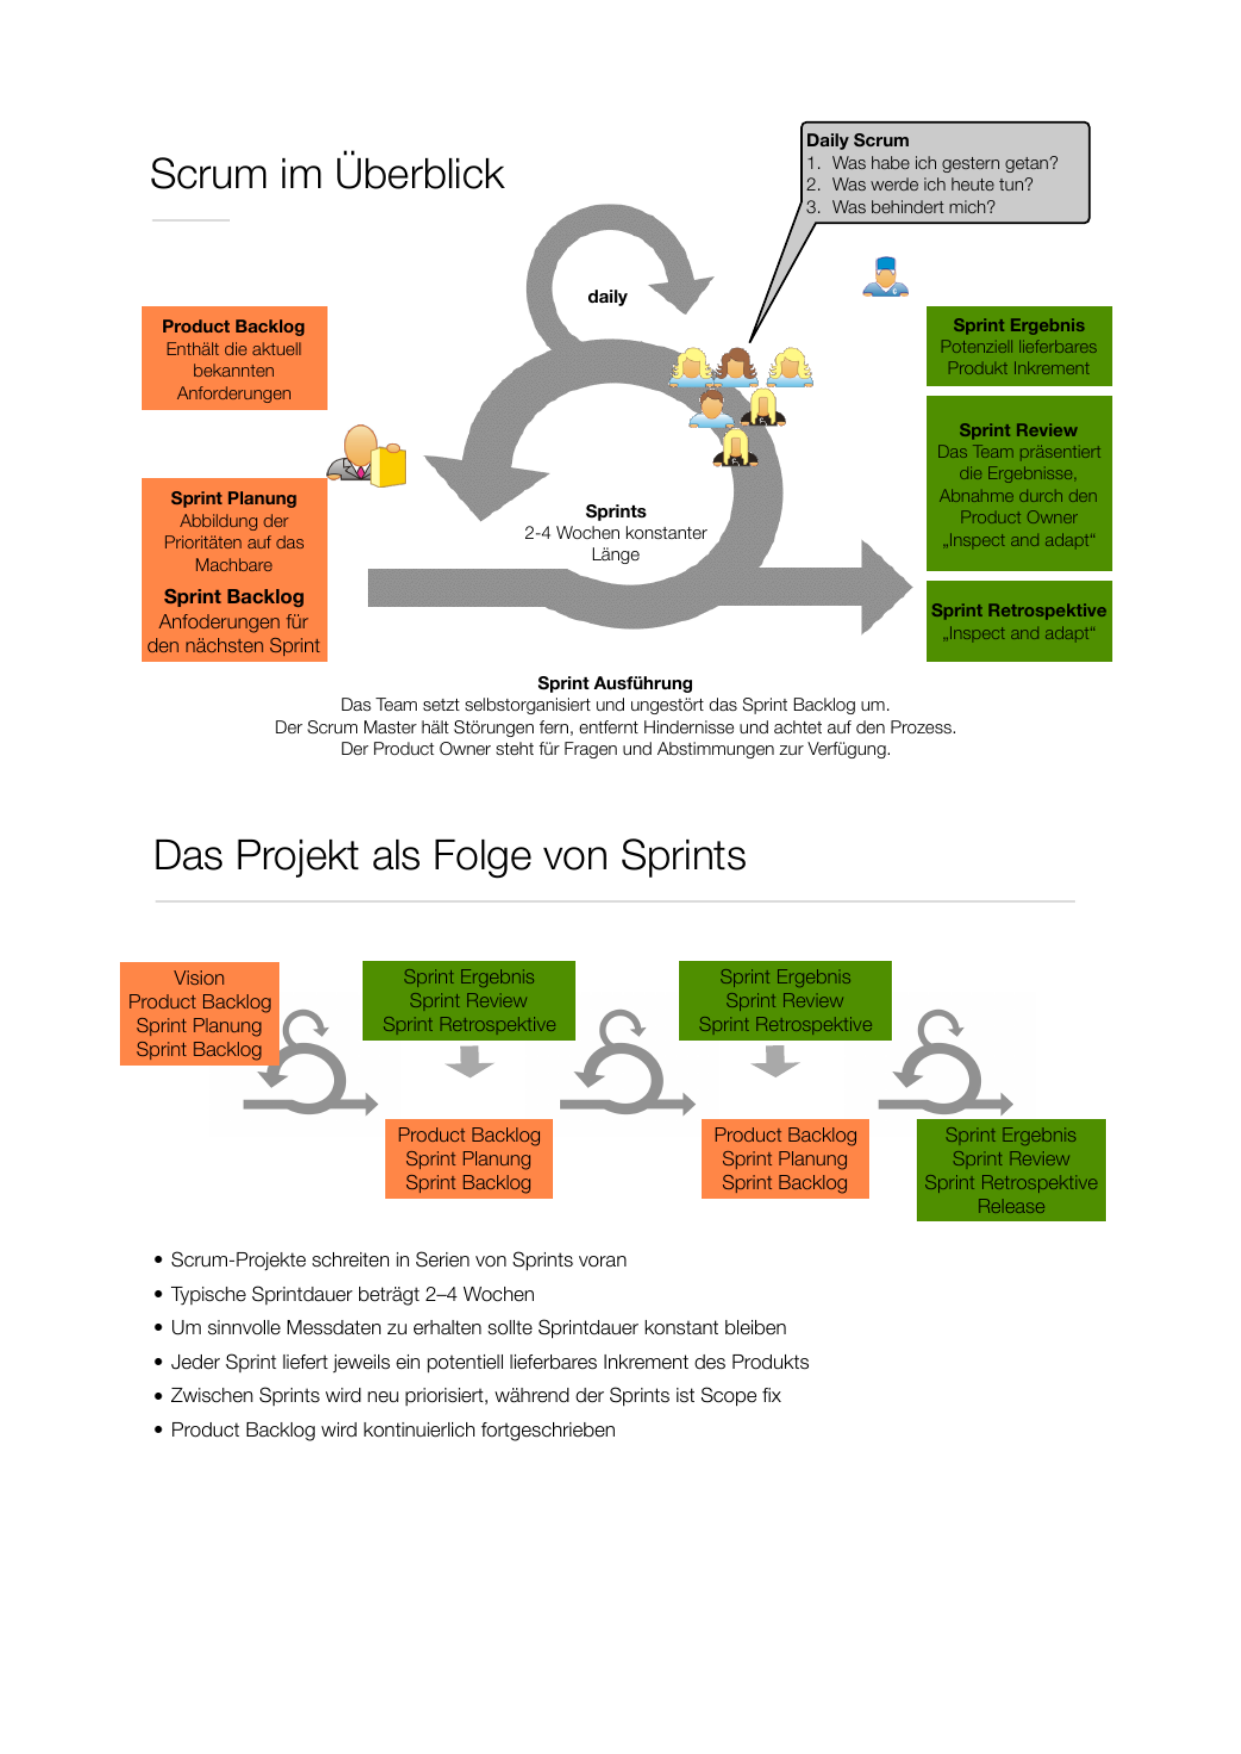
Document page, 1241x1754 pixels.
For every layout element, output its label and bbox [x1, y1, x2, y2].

picture [107, 829, 1112, 1464]
picture [118, 88, 1122, 786]
